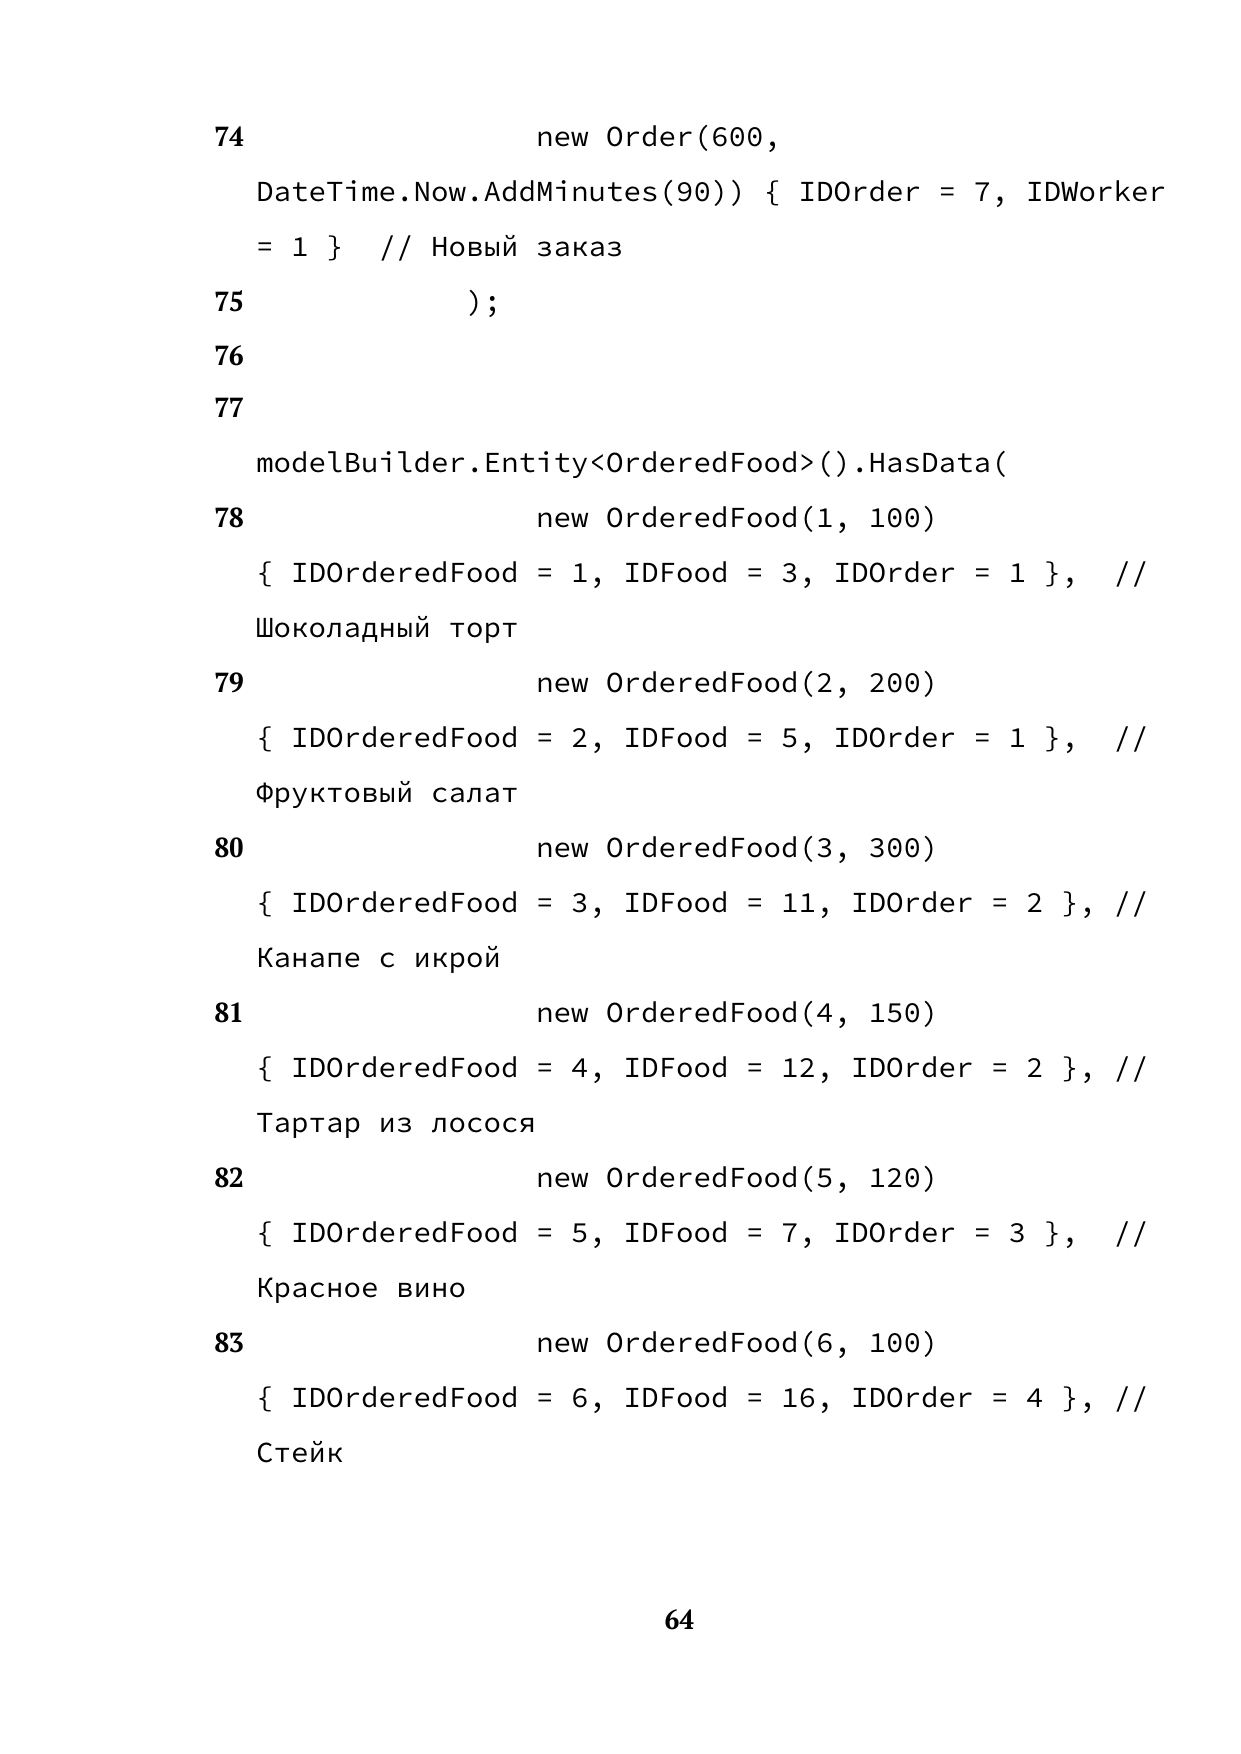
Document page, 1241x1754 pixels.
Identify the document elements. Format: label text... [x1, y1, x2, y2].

list modelBuilder.Entity<OrderedFood>().HasData( [214, 388, 1181, 480]
list new OrderedFood(2, 200) { IDOrderedFood = 2, IDFood = 5, IDOrder = 1 }, // Фруктовый салат [214, 663, 1181, 810]
list new OrderedFood(1, 100) { IDOrderedFood = 1, IDFood = 3, IDOrder = 1 }, // Шоколадный торт [214, 498, 1181, 645]
list ); [214, 283, 1181, 320]
list new OrderedFood(6, 100) { IDOrderedFood = 6, IDFood = 16, IDOrder = 4 }, // Стейк [214, 1323, 1181, 1470]
list new OrderedFood(4, 150) { IDOrderedFood = 4, IDFood = 12, IDOrder = 2 }, // Тартар из лосося [214, 993, 1181, 1140]
list new OrderedFood(3, 300) { IDOrderedFood = 3, IDFood = 11, IDOrder = 2 }, // Канапе с икрой [214, 828, 1181, 975]
list new Order(600, DateTime.Now.AddMinutes(90)) { IDOrder = 7, IDWorker = 1 } // Новый заказ [214, 118, 1181, 265]
list new OrderedFood(5, 120) { IDOrderedFood = 5, IDFood = 7, IDOrder = 3 }, // Красное вино [214, 1158, 1181, 1305]
